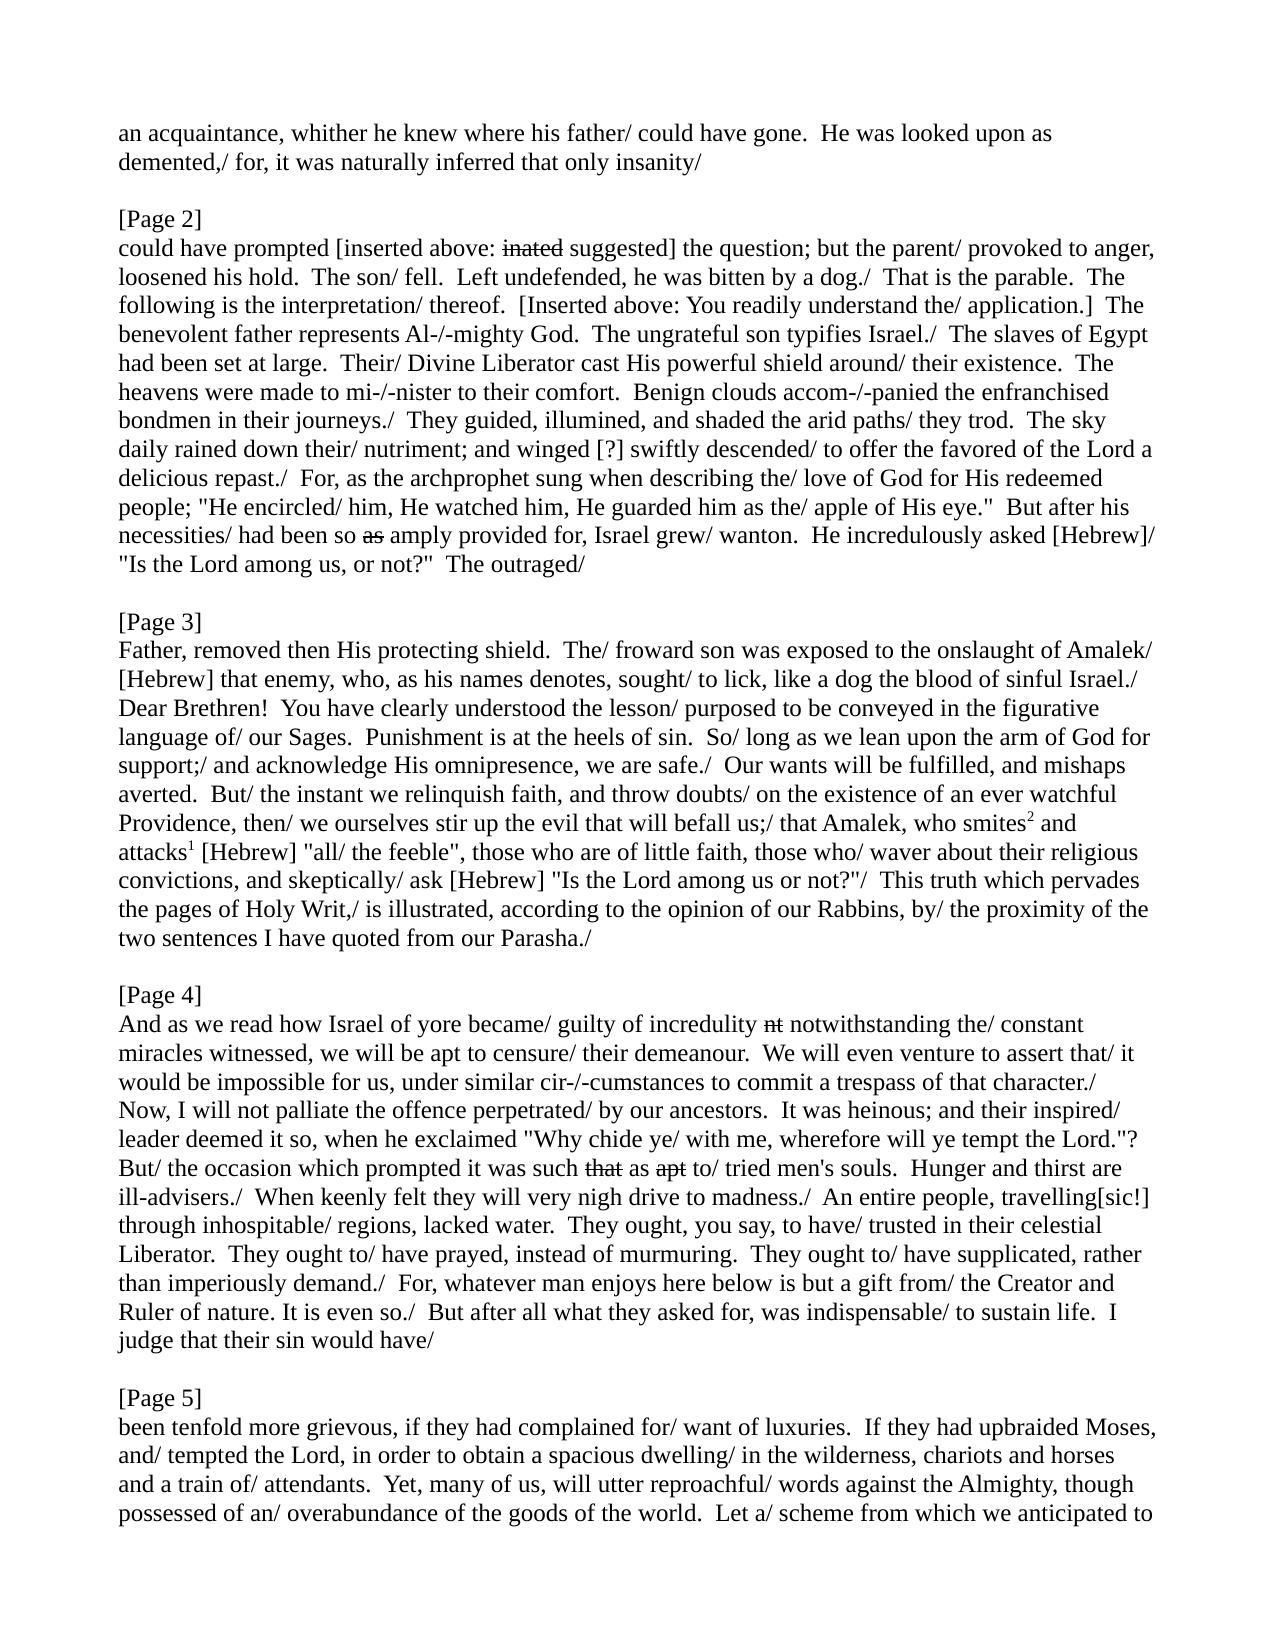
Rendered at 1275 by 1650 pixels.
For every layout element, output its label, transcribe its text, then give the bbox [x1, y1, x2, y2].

text an acquaintance, whither he knew where his father/ could have gone. He was looked upon as demented,/ for, it was naturally inferred that only insanity/ [118, 118, 1157, 176]
text could have prompted [inserted above: inated suggested] the question; but the parent/ provoked to anger, loosened his hold. The son/ fell. Left undefended, he was bitten by a dog./ That is the parable. The following is the interpretation/ thereof. [Inserted above: You readily understand the/ application.] The benevolent father represents Al-/-mighty God. The ungrateful son typifies Israel./ The slaves of Egypt had been set at large. Their/ Divine Liberator cast His powerful shield around/ their existence. The heavens were made to mi-/-nister to their comfort. Benign clouds accom-/-panied the enfranchised bondmen in their journeys./ They guided, illumined, and shaded the arid paths/ they trod. The sky daily rained down their/ nutriment; and winged [?] swiftly descended/ to offer the favored of the Lord a delicious repast./ For, as the archprophet sung when describing the/ love of God for His redeemed people; "He encircled/ him, He watched him, He guarded him as the/ apple of His eye." But after his necessities/ had been so as amply provided for, Israel grew/ wanton. He incredulously asked [Hebrew]/ "Is the Lord among us, or not?" The outraged/ [118, 233, 1157, 578]
text And as we read how Israel of yore became/ guilty of incredulity nt notwithstanding the/ constant miracles witnessed, we will be apt to censure/ their demeanour. We will even venture to assert that/ it would be impossible for us, under similar cir-/-cumstances to commit a trespass of that character./ Now, I will not palliate the offence perpetrated/ by our ancestors. It was heinous; and their inspired/ leader deemed it so, when he exclaimed "Why chide ye/ with me, wherefore will ye tempt the Lord."? But/ the occasion which prompted it was such that as apt to/ tried men's souls. Hunger and thirst are ill-advisers./ When keenly felt they will very nigh drive to madness./ An entire people, travelling[sic!] through inhospitable/ regions, lacked water. They ought, you say, to have/ trusted in their celestial Liberator. They ought to/ have prayed, instead of murmuring. They ought to/ have supplicated, rather than imperiously demand./ For, whatever man enjoys here below is but a gift from/ the Creator and Ruler of nature. It is even so./ But after all what they asked for, was indispensable/ to sustain life. I judge that their sin would have/ [118, 1009, 1157, 1354]
text [Page 3] [118, 607, 1157, 636]
text Father, removed then His protecting shield. The/ froward son was exposed to the onslaught of Amalek/ [Hebrew] that enemy, who, as his names denotes, sought/ to lick, like a dog the blood of sinful Israel./ Dear Brethren! You have clearly understood the lesson/ purposed to be conveyed in the figurative language of/ our Sages. Punishment is at the heels of sin. So/ long as we lean upon the arm of God for support;/ and acknowledge His omnipresence, we are safe./ Our wants will be fulfilled, and mishaps averted. But/ the instant we relinquish faith, and throw doubts/ on the existence of an ever watchful Providence, then/ we ourselves stir up the evil that will befall us;/ that Amalek, who smites2 and attacks1 [Hebrew] "all/ the feeble", those who are of little faith, those who/ waver about their religious convictions, and skeptically/ ask [Hebrew] "Is the Lord among us or not?"/ This truth which pervades the pages of Holy Writ,/ is illustrated, according to the opinion of our Rabbins, by/ the proximity of the two sentences I have quoted from our Parasha./ [118, 636, 1157, 952]
text [Page 5] [118, 1383, 1157, 1412]
text been tenfold more grievous, if they had complained for/ want of luxuries. If they had upbraided Moses, and/ tempted the Lord, in order to obtain a spacious dwelling/ in the wilderness, chariots and horses and a train of/ attendants. Yet, many of us, will utter reproachful/ words against the Almighty, though possessed of an/ overabundance of the goods of the world. Let a/ scheme from which we anticipated to [118, 1412, 1157, 1527]
text [Page 2] [118, 204, 1157, 233]
text [Page 4] [118, 981, 1157, 1009]
